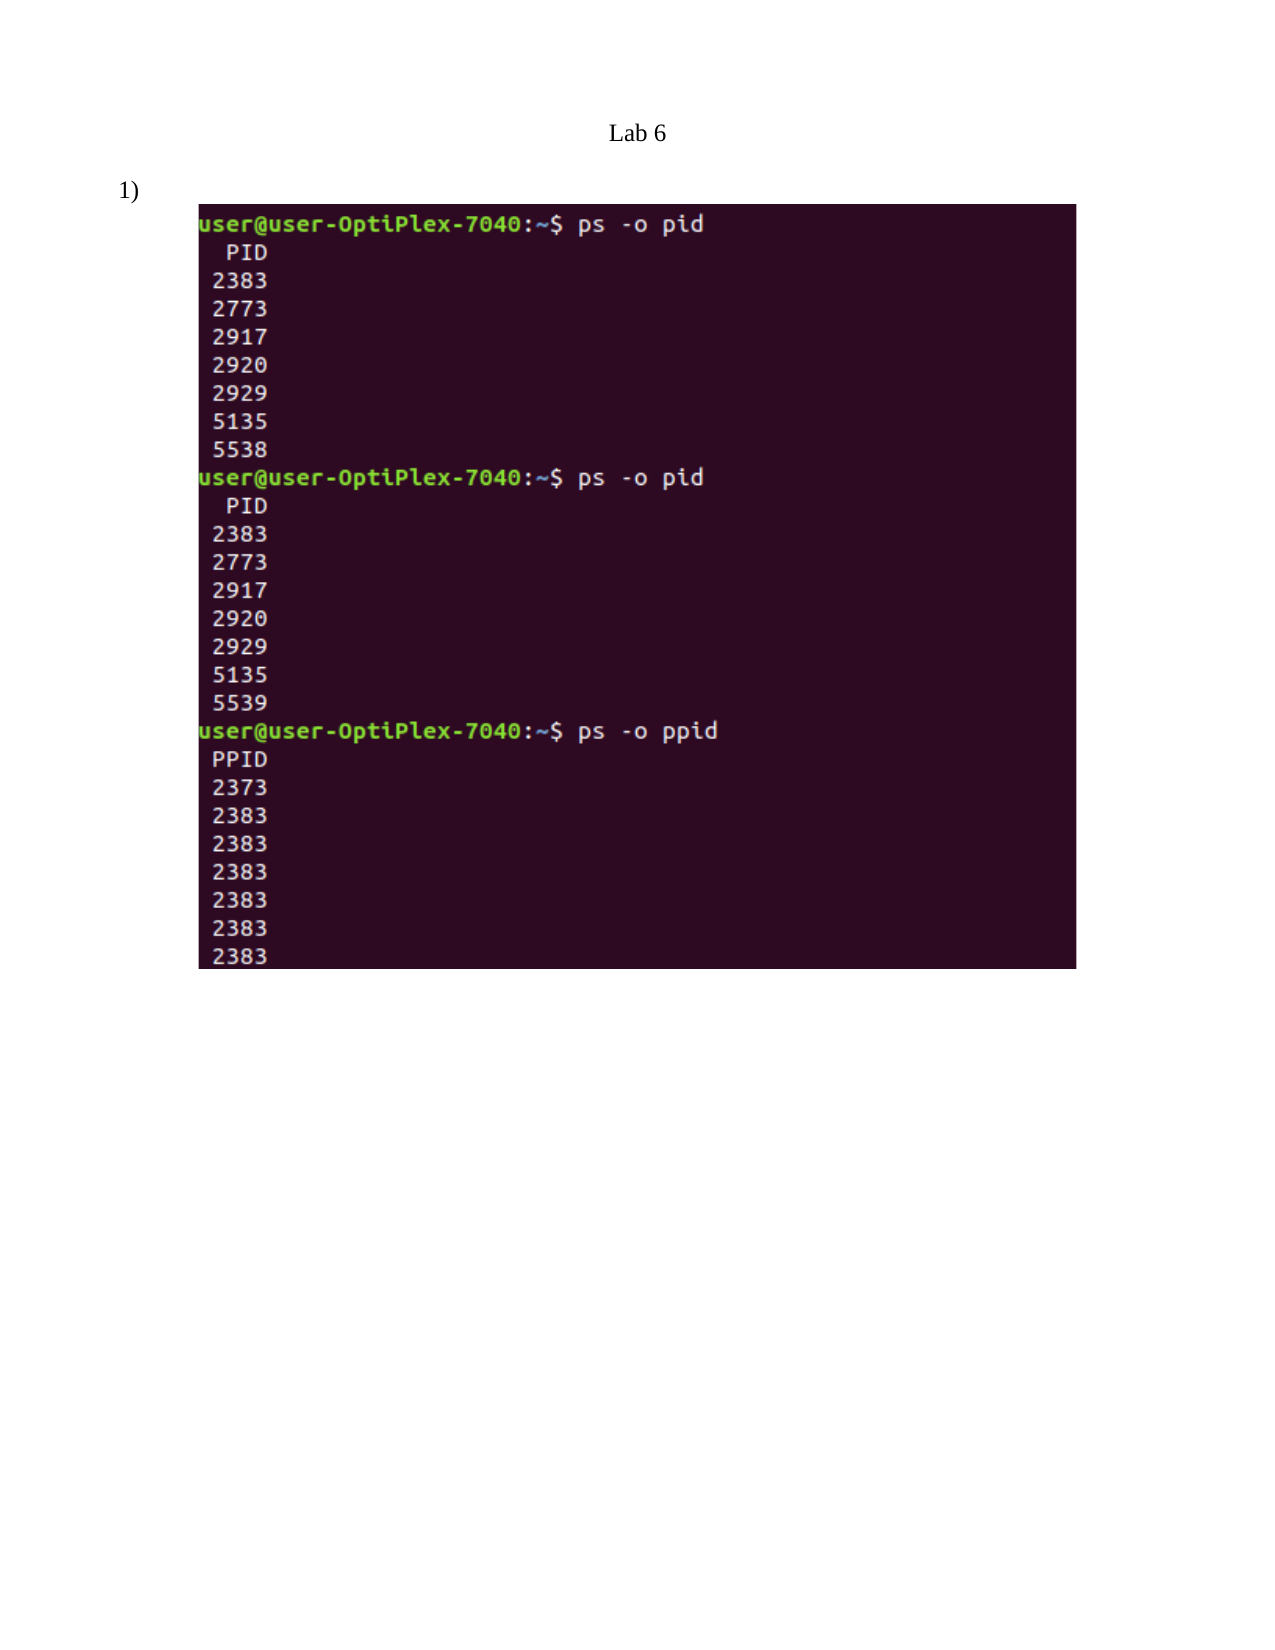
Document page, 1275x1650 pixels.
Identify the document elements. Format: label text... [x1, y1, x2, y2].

picture [198, 204, 1077, 969]
text 1) [118, 176, 1157, 204]
text Lab 6 [118, 118, 1157, 147]
